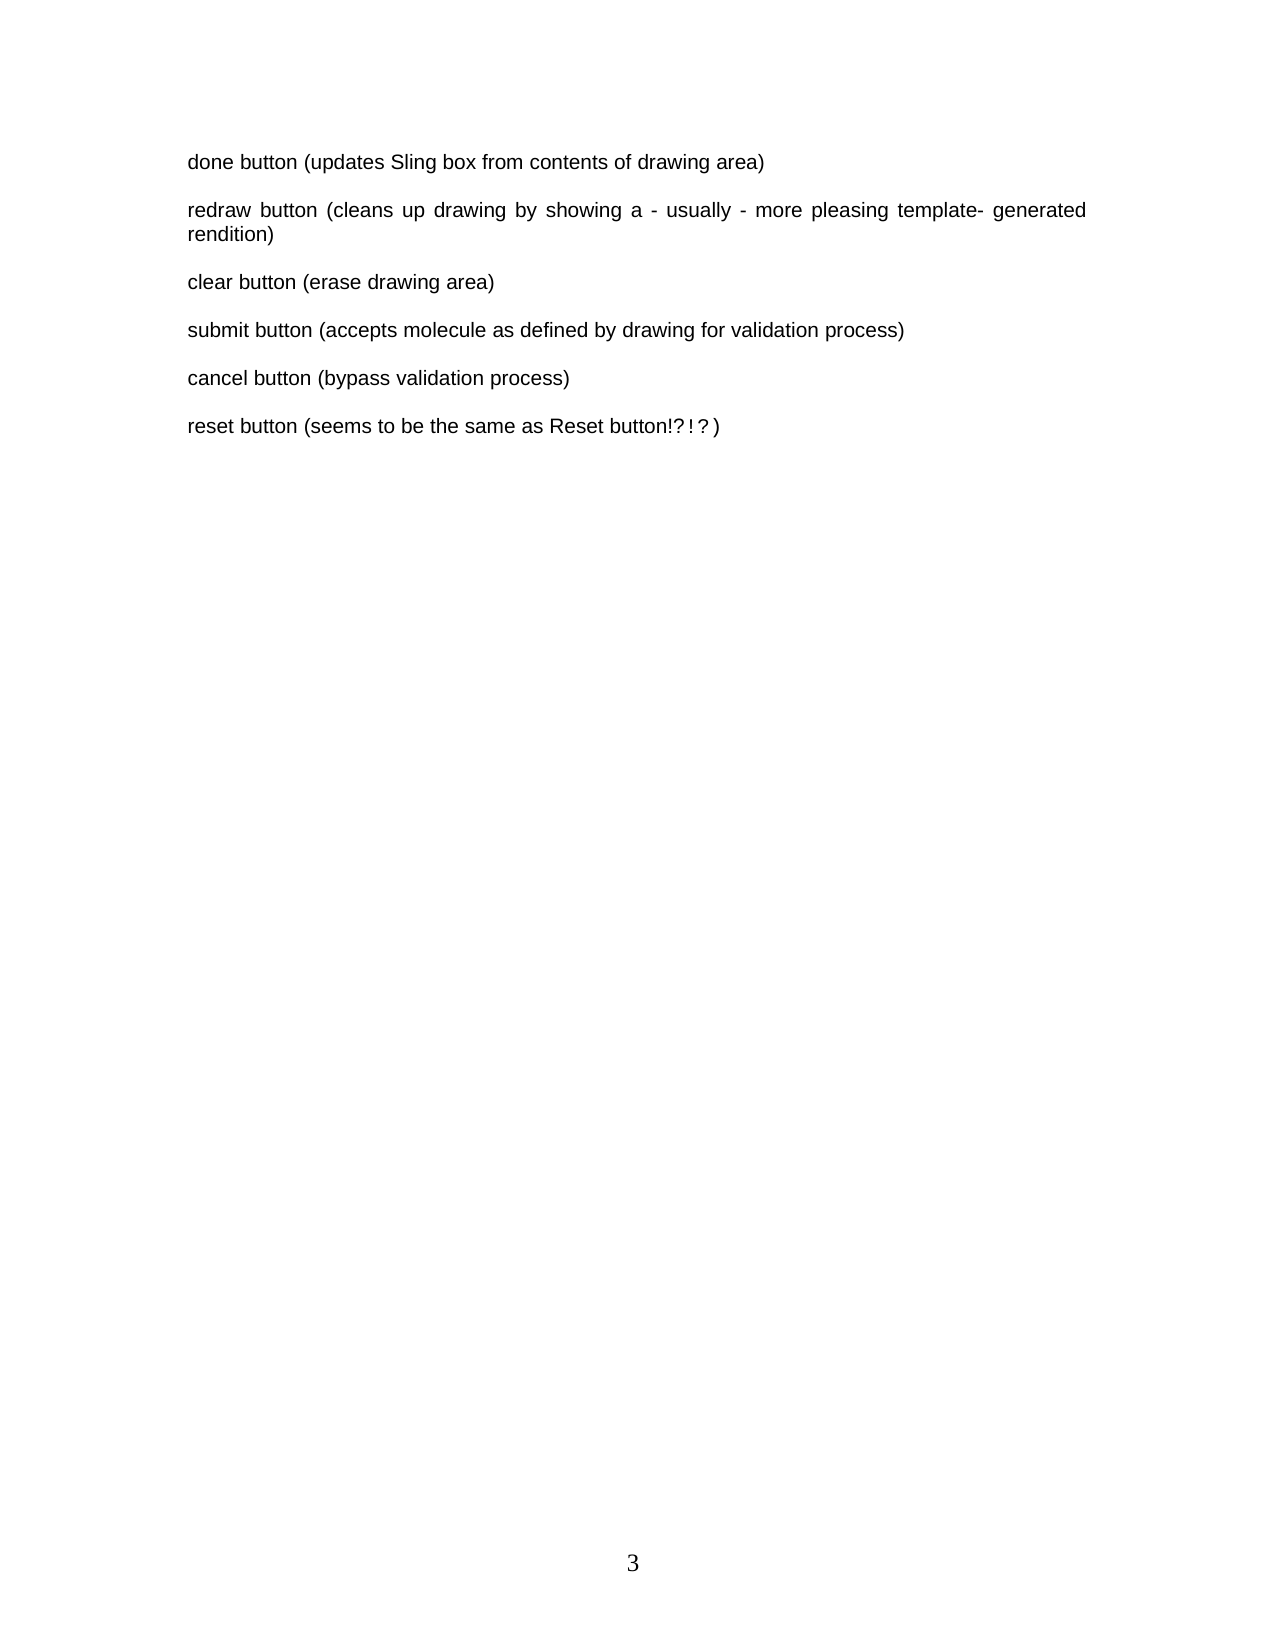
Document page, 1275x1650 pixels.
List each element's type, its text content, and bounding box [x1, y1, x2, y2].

text submit button (accepts molecule as defined by drawing for validation process) [187, 318, 1087, 342]
text reset button (seems to be the same as Reset button!?!?) [187, 413, 1087, 439]
text redraw button (cleans up drawing by showing a - usually - more pleasing template- generated rendition) [187, 198, 1087, 246]
text cancel button (bypass validation process) [187, 366, 1087, 389]
text clear button (erase drawing area) [187, 270, 1087, 294]
text done button (updates Sling box from contents of drawing area) [187, 150, 1087, 174]
